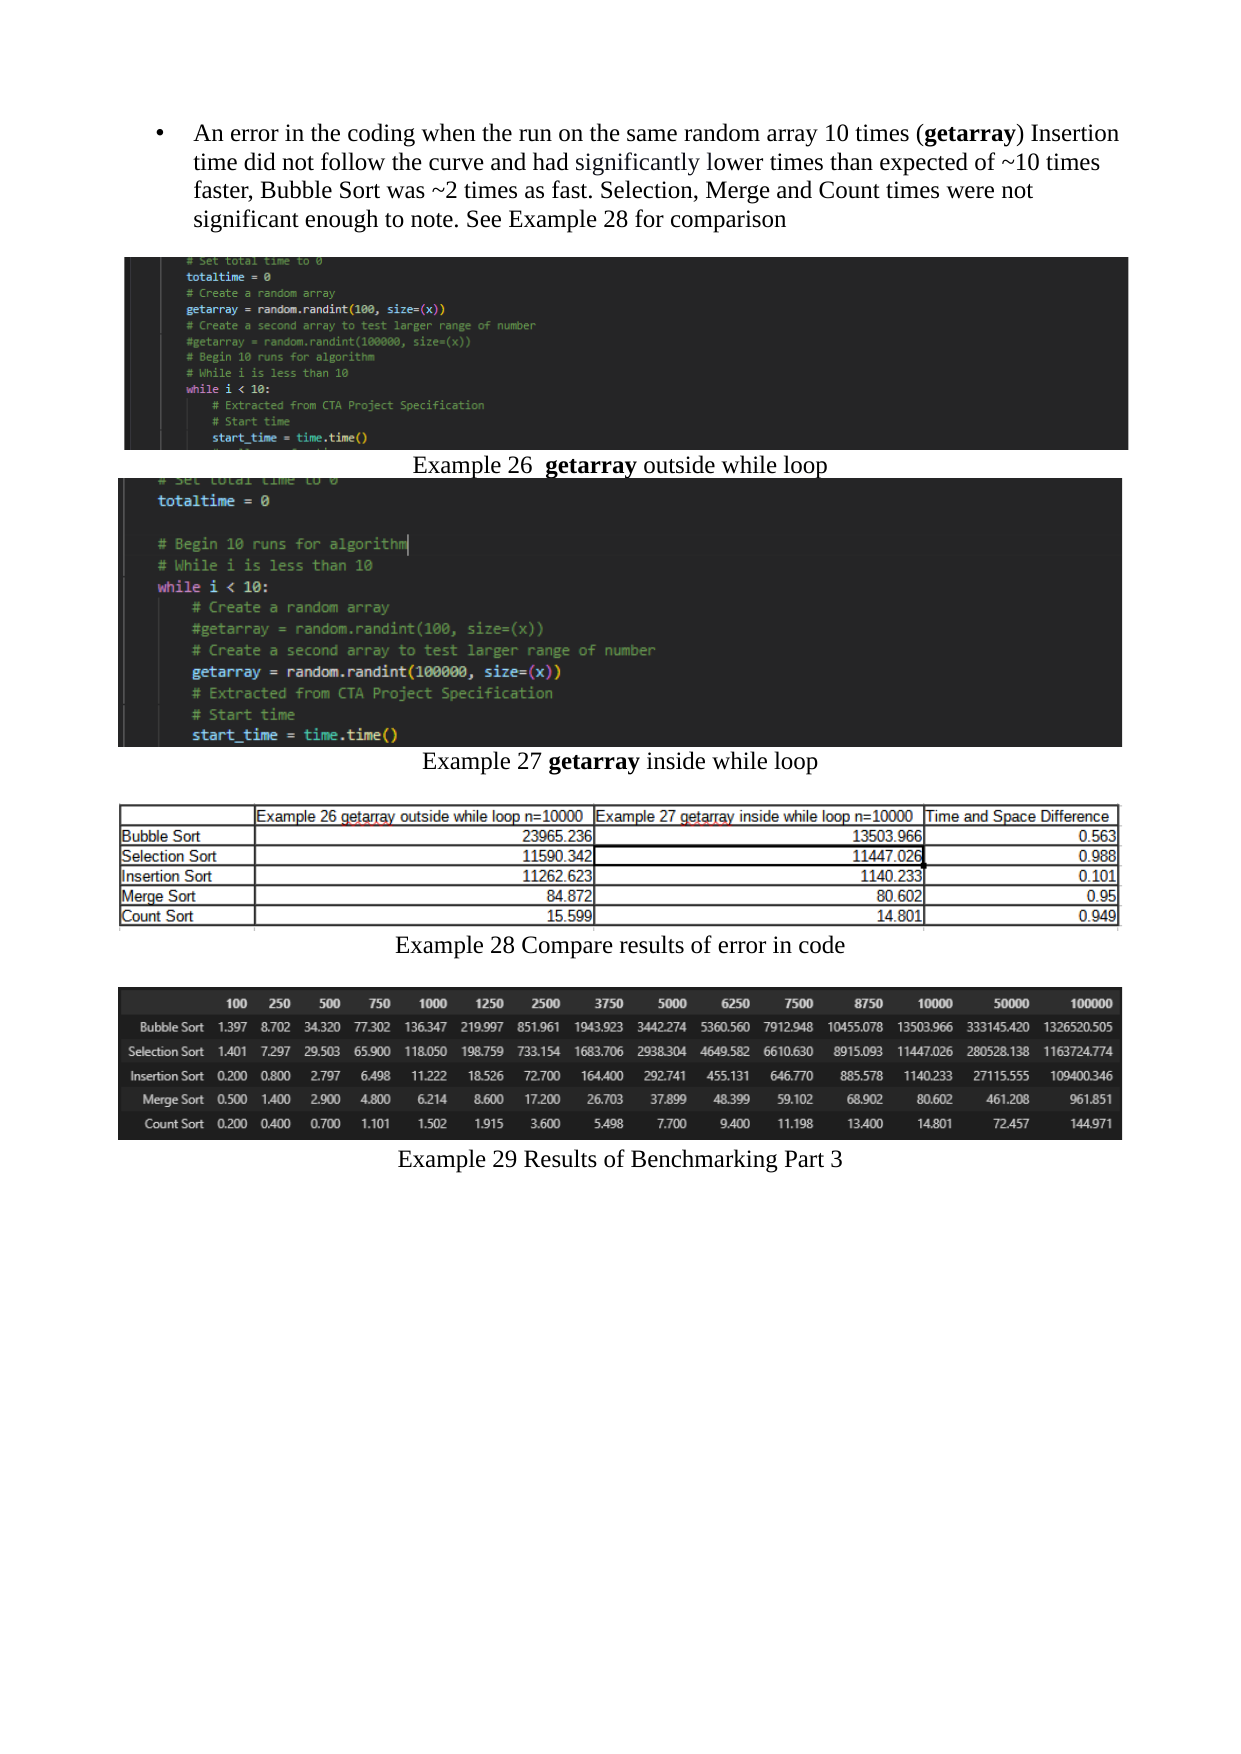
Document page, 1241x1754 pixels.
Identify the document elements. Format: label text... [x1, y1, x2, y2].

text Example 28 Compare results of error in code [118, 931, 1122, 959]
list An error in the coding when the run on the same random array 10 times (getarray) Insertion time did not follow the curve and had significantly lower times than expected of ~10 times faster, Bubble Sort was ~2 times as fast. Selection, Merge and Count times were not significant enough to note. See Example 28 for comparison [156, 118, 1122, 233]
picture [118, 478, 1123, 747]
text Example 29 Results of Benchmarking Part 3 [118, 1140, 1122, 1173]
picture [124, 257, 1129, 450]
text Example 27 getarray inside while loop [118, 747, 1122, 775]
picture [118, 803, 1123, 931]
picture [118, 987, 1123, 1140]
text Example 26 getarray outside while loop [118, 233, 1122, 478]
